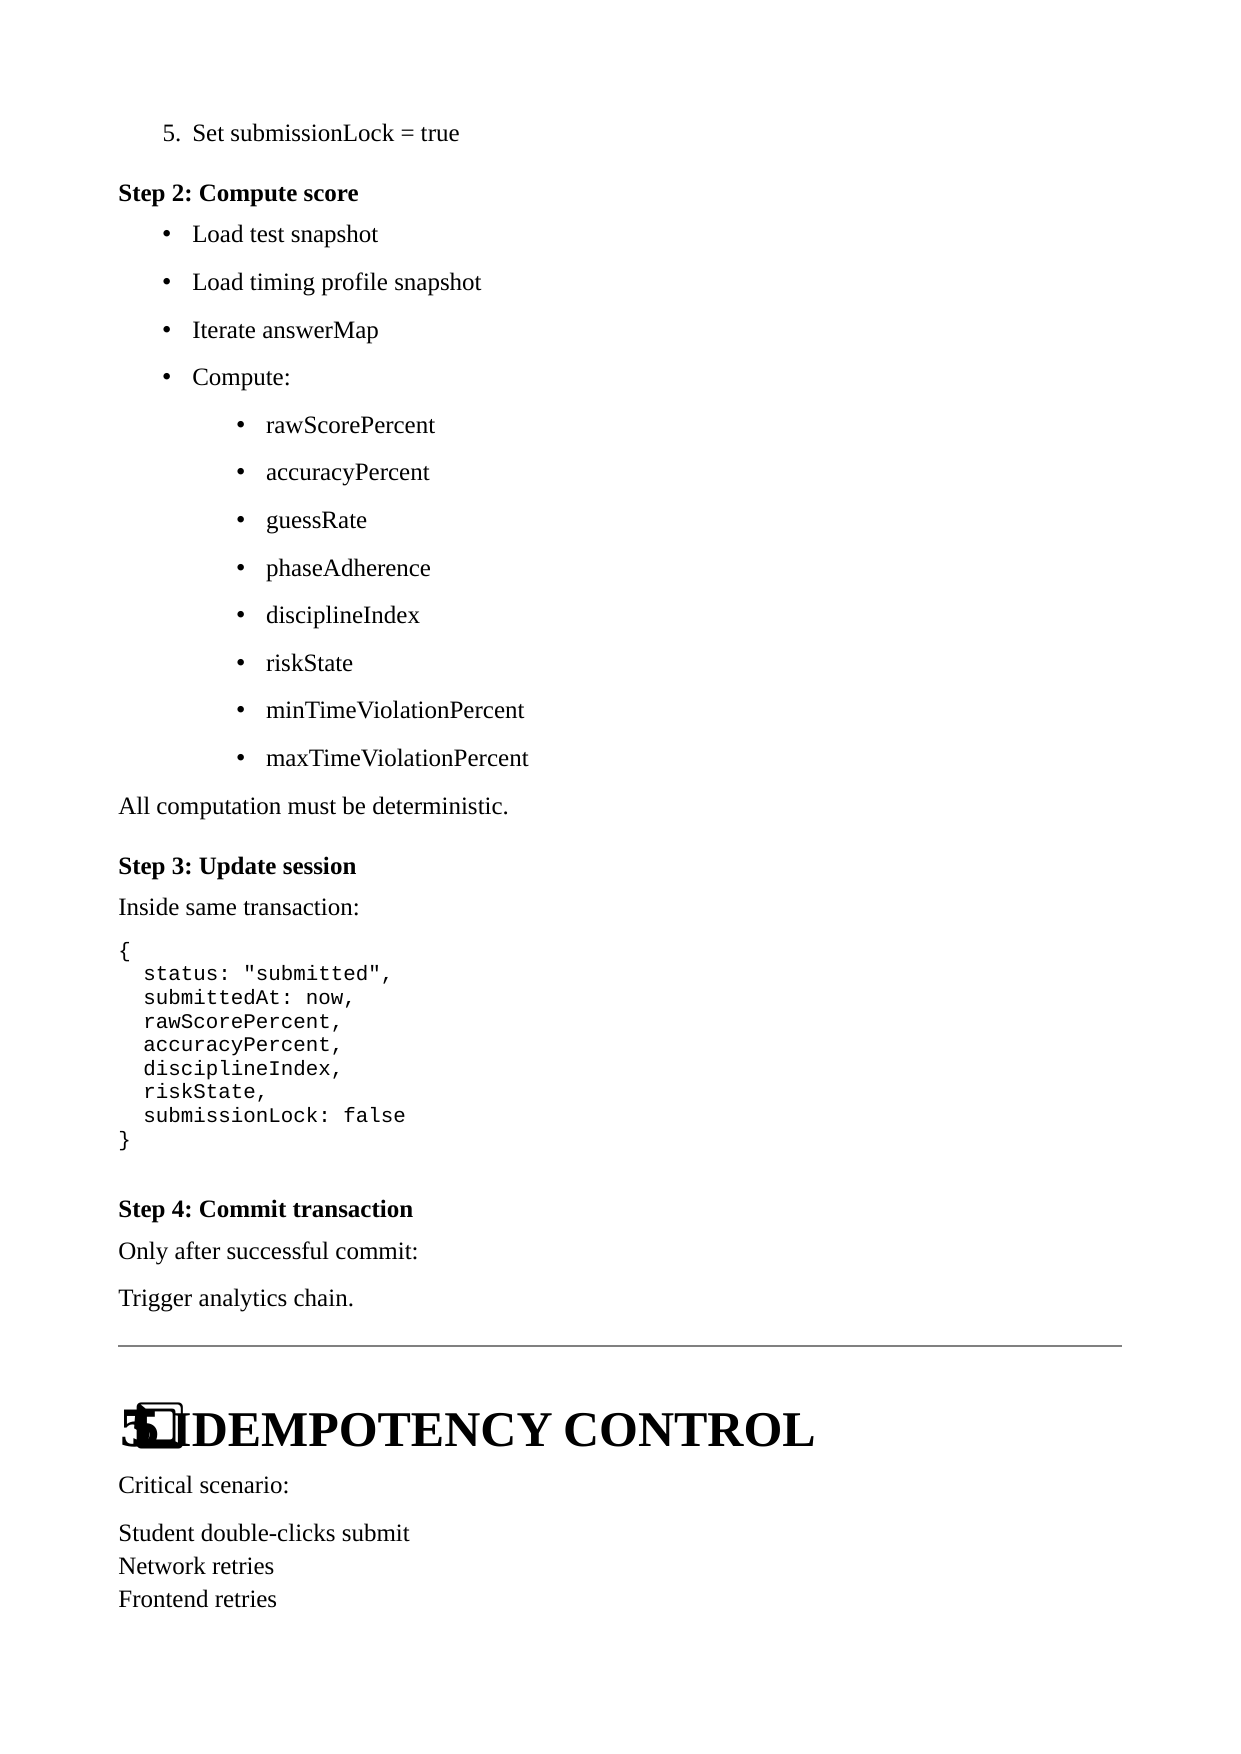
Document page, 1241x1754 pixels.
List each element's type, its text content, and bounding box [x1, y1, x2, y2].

subtitle Step 3: Update session [118, 851, 1122, 879]
list maxTimeViolationPercent [236, 743, 1122, 772]
list minTimeViolationPercent [236, 696, 1122, 724]
text submissionLock: false [118, 1105, 1122, 1129]
text submittedAt: now, [118, 987, 1122, 1011]
list disciplineIndex [236, 600, 1122, 629]
text accuracyPercent, [118, 1034, 1122, 1058]
text Inside same transaction: [118, 892, 1122, 921]
text All computation must be deterministic. [118, 791, 1122, 819]
text { [118, 940, 1122, 963]
text Only after successful commit: [118, 1236, 1122, 1264]
list Load test snapshot [162, 219, 1122, 248]
list accuracyPercent [236, 457, 1122, 486]
list riskState [236, 648, 1122, 677]
text Critical scenario: [118, 1470, 1122, 1499]
subtitle Step 2: Compute score [118, 178, 1122, 207]
subtitle 🔁 5️⃣ IDEMPOTENCY CONTROL [118, 1400, 1122, 1458]
list Load timing profile snapshot [162, 267, 1122, 296]
list Iterate answerMap [162, 315, 1122, 343]
subtitle Step 4: Commit transaction [118, 1194, 1122, 1223]
text status: "submitted", [118, 963, 1122, 987]
list rawScorePercent [236, 410, 1122, 439]
list Set submissionLock = true [162, 118, 1122, 147]
list Compute: [162, 362, 1122, 391]
text disciplineIndex, [118, 1058, 1122, 1082]
text riskState, [118, 1082, 1122, 1105]
text } [118, 1129, 1122, 1152]
list guessRate [236, 505, 1122, 534]
text Student double-clicks submit Network retries Frontend retries [118, 1518, 1122, 1613]
text rawScorePercent, [118, 1011, 1122, 1034]
list phaseAdherence [236, 553, 1122, 581]
text Trigger analytics chain. [118, 1283, 1122, 1312]
